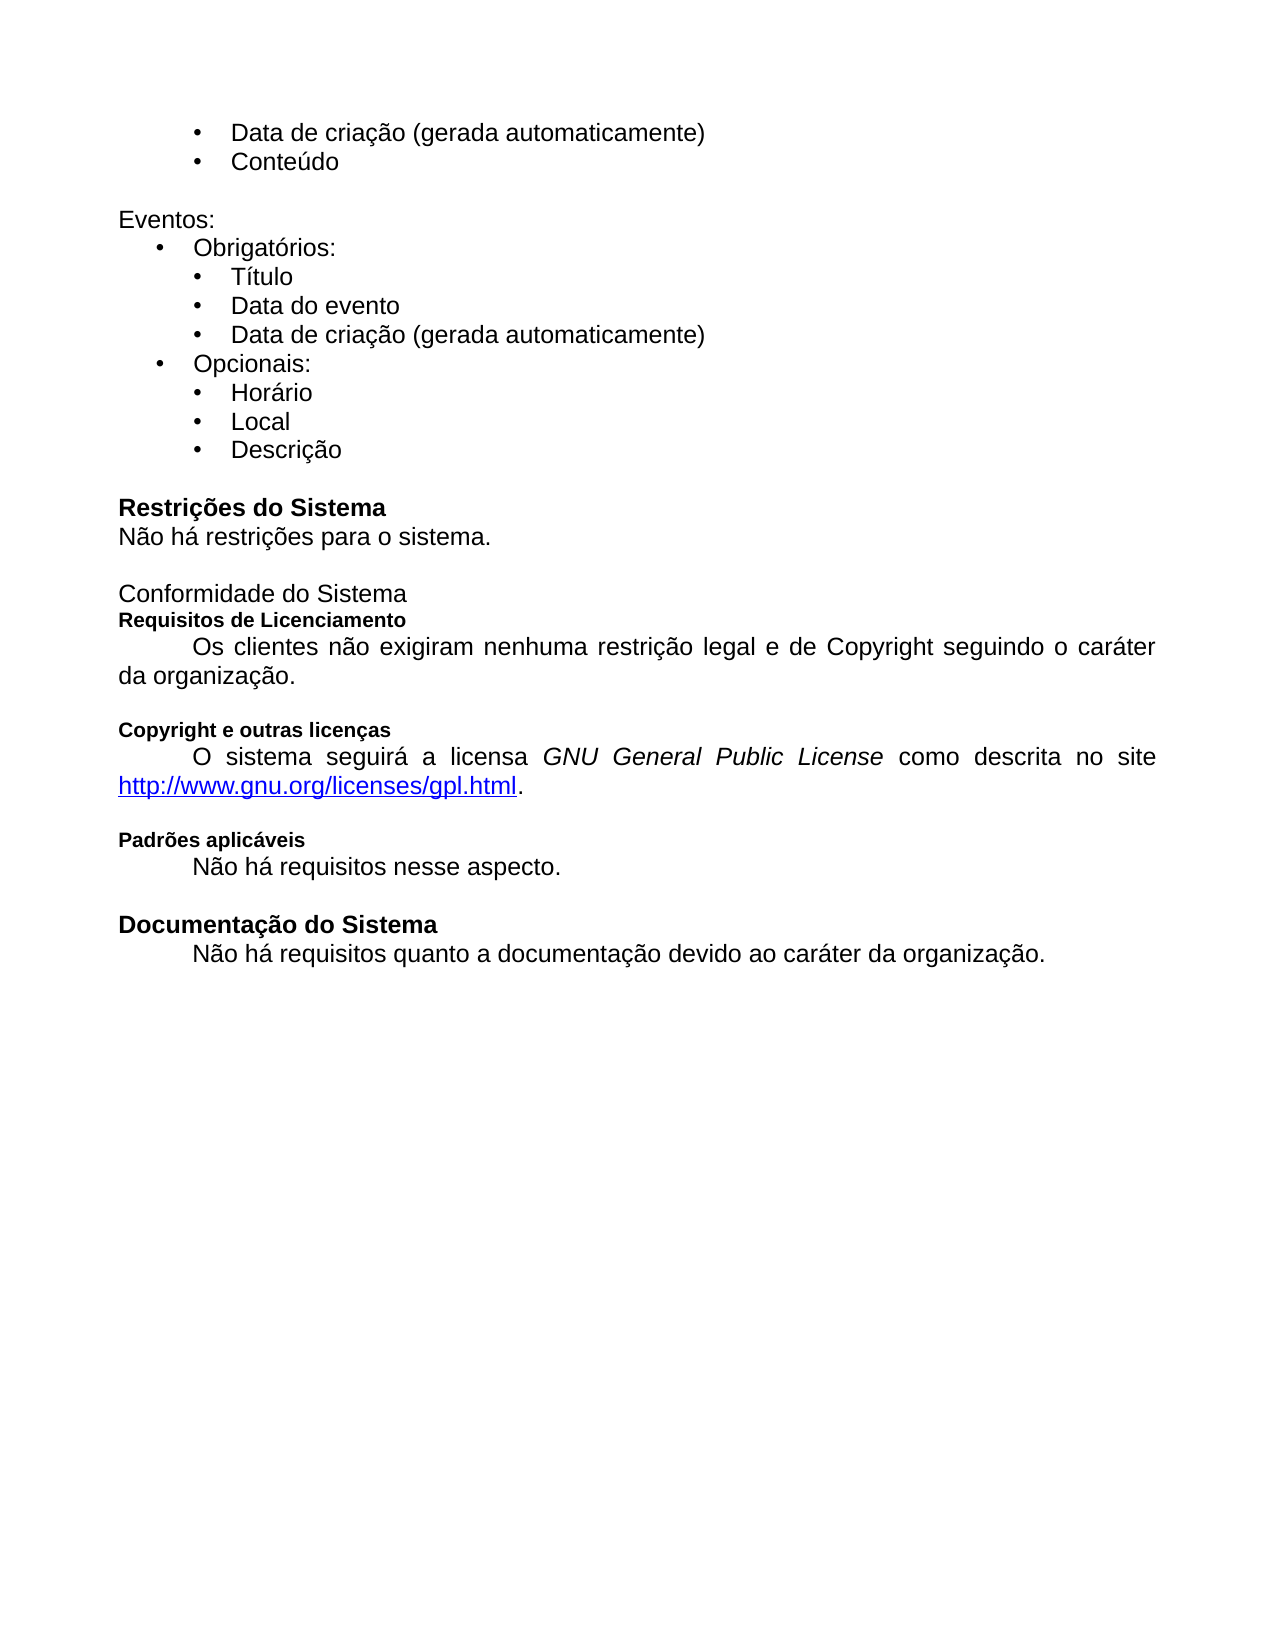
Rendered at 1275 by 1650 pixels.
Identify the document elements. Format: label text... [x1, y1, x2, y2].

list Local [193, 406, 1157, 435]
text Os clientes não exigiram nenhuma restrição legal e de Copyright seguindo o caráter da organização. [118, 632, 1157, 689]
subtitle Requisitos de Licenciamento [118, 608, 1157, 632]
list Descrição [193, 435, 1157, 464]
list Data do evento [193, 291, 1157, 320]
subtitle Restrições do Sistema [118, 493, 1157, 522]
list Opcionais: [156, 349, 1157, 378]
text Conformidade do Sistema [118, 579, 1157, 608]
subtitle Padrões aplicáveis [118, 828, 1157, 852]
text Não há requisitos quanto a documentação devido ao caráter da organização. [118, 938, 1157, 967]
list Horário [193, 378, 1157, 406]
text Não há requisitos nesse aspecto. [118, 852, 1157, 881]
list Data de criação (gerada automaticamente) [193, 118, 1157, 147]
list Data de criação (gerada automaticamente) [193, 320, 1157, 349]
text O sistema seguirá a licensa GNU General Public License como descrita no site http://www.gnu.org/licenses/gpl.html. [118, 742, 1157, 799]
list Obrigatórios: [156, 233, 1157, 262]
text Não há restrições para o sistema. [118, 522, 1157, 550]
list Título [193, 262, 1157, 291]
subtitle Copyright e outras licenças [118, 718, 1157, 742]
subtitle Documentação do Sistema [118, 910, 1157, 938]
list Conteúdo [193, 147, 1157, 176]
text Eventos: [118, 204, 1157, 233]
